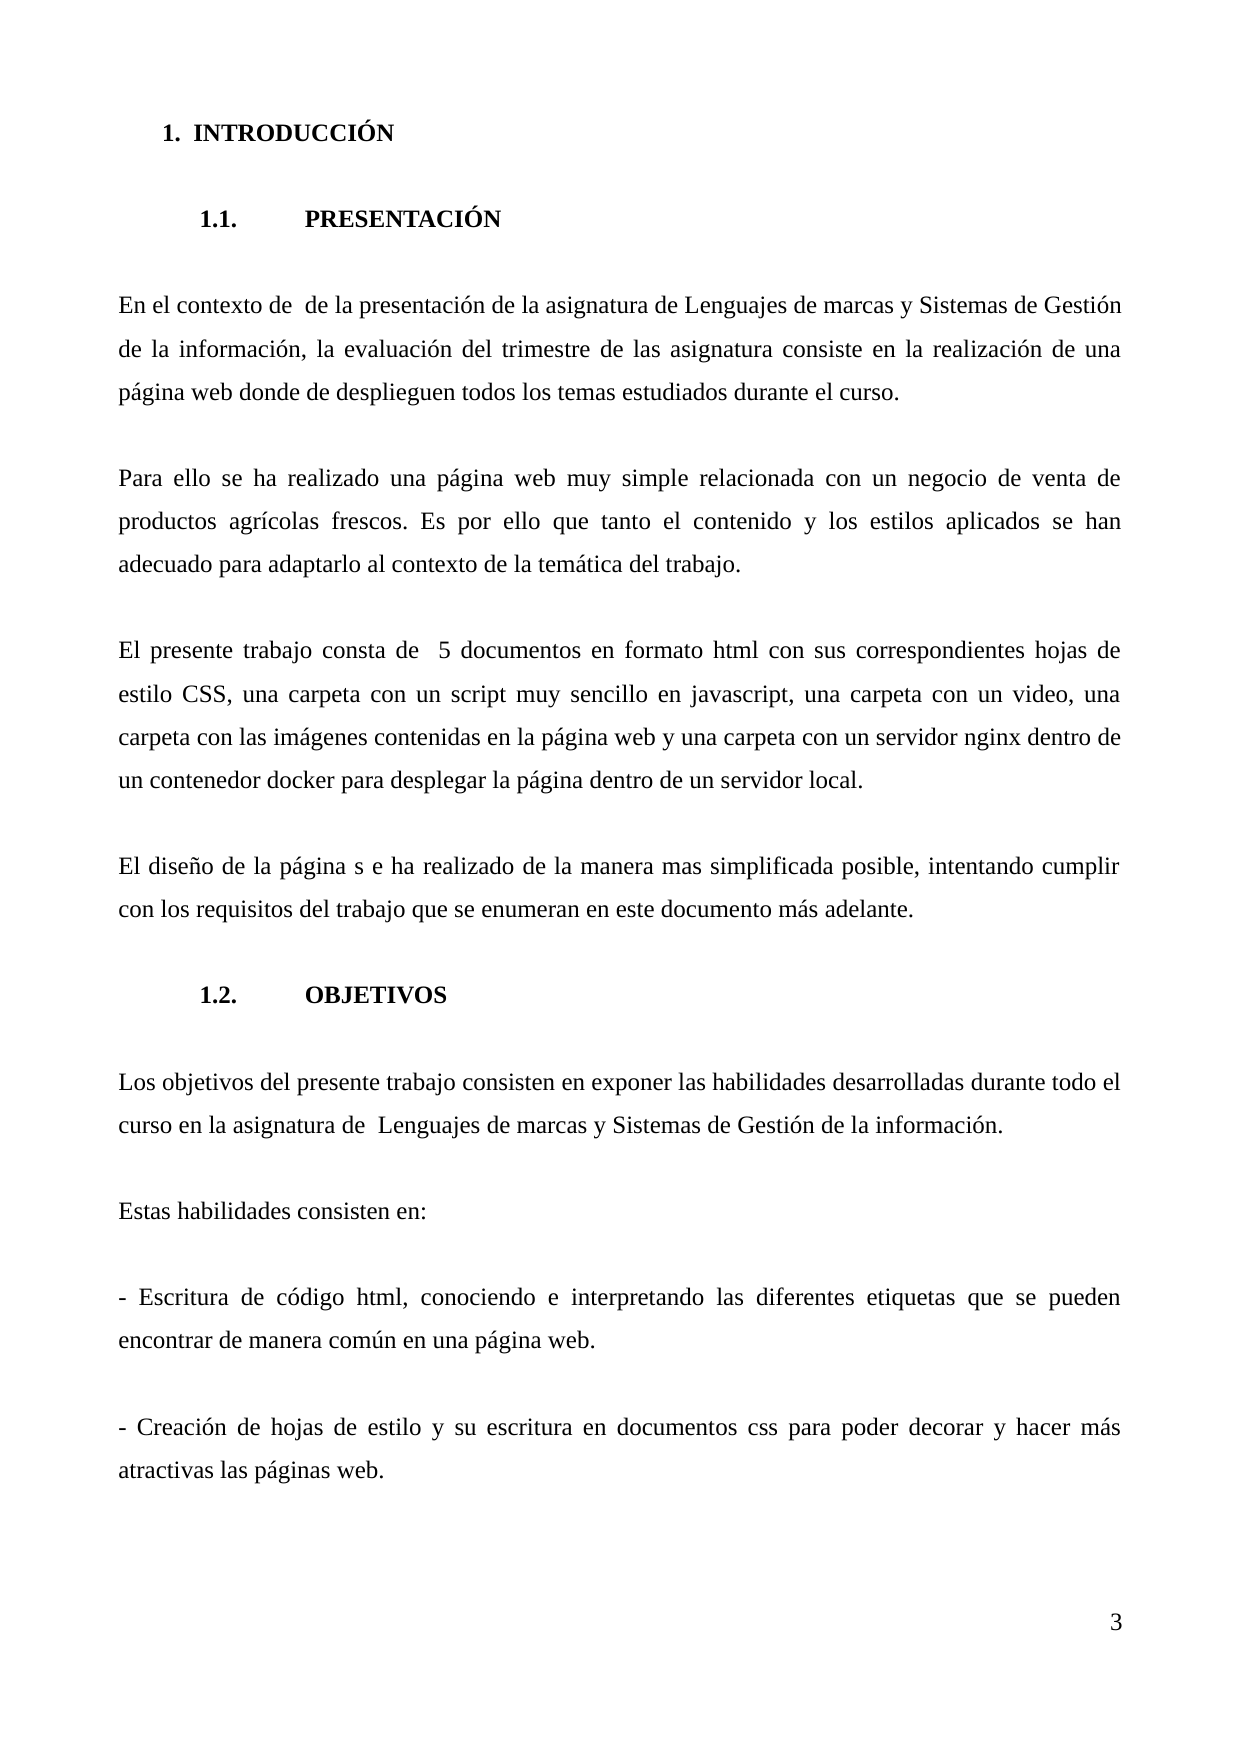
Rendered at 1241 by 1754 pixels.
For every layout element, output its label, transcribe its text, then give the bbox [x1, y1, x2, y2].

list PRESENTACIÓN [193, 204, 1122, 233]
text Para ello se ha realizado una página web muy simple relacionada con un negocio de venta de productos agrícolas frescos. Es por ello que tanto el contenido y los estilos aplicados se han adecuado para adaptarlo al contexto de la temática del trabajo. [118, 463, 1122, 578]
text El diseño de la página s e ha realizado de la manera mas simplificada posible, intentando cumplir con los requisitos del trabajo que se enumeran en este documento más adelante. [118, 851, 1122, 923]
list INTRODUCCIÓN [156, 118, 1122, 147]
list OBJETIVOS [193, 981, 1122, 1009]
text En el contexto de de la presentación de la asignatura de Lenguajes de marcas y Sistemas de Gestión de la información, la evaluación del trimestre de las asignatura consiste en la realización de una página web donde de desplieguen todos los temas estudiados durante el curso. [118, 291, 1122, 406]
text El presente trabajo consta de 5 documentos en formato html con sus correspondientes hojas de estilo CSS, una carpeta con un script muy sencillo en javascript, una carpeta con un video, una carpeta con las imágenes contenidas en la página web y una carpeta con un servidor nginx dentro de un contenedor docker para desplegar la página dentro de un servidor local. [118, 636, 1122, 794]
text - Creación de hojas de estilo y su escritura en documentos css para poder decorar y hacer más atractivas las páginas web. [118, 1412, 1122, 1484]
text - Escritura de código html, conociendo e interpretando las diferentes etiquetas que se pueden encontrar de manera común en una página web. [118, 1282, 1122, 1354]
text Estas habilidades consisten en: [118, 1196, 1122, 1225]
text Los objetivos del presente trabajo consisten en exponer las habilidades desarrolladas durante todo el curso en la asignatura de Lenguajes de marcas y Sistemas de Gestión de la información. [118, 1067, 1122, 1139]
